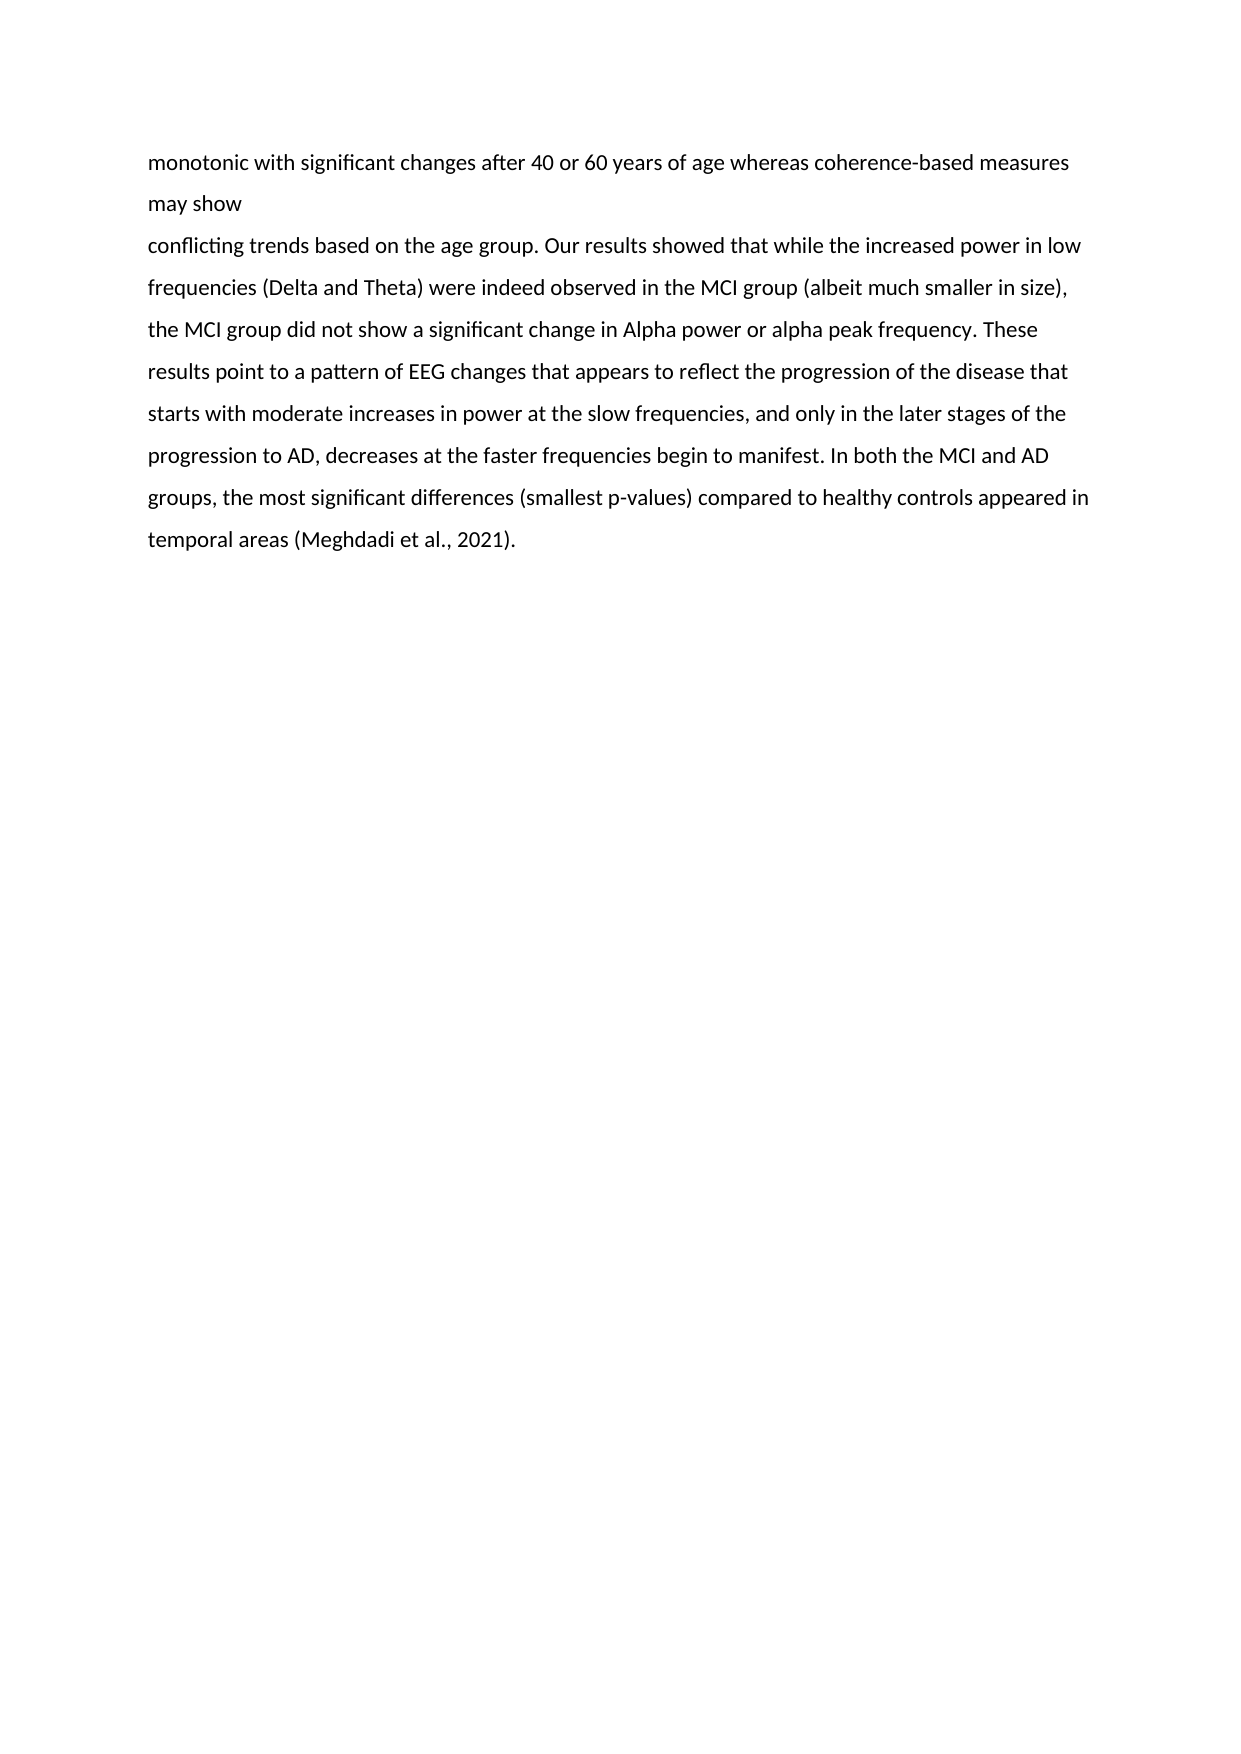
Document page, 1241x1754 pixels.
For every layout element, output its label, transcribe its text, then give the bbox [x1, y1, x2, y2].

text conflicting trends based on the age group. Our results showed that while the increased power in low frequencies (Delta and Theta) were indeed observed in the MCI group (albeit much smaller in size), the MCI group did not show a significant change in Alpha power or alpha peak frequency. These results point to a pattern of EEG changes that appears to reflect the progression of the disease that starts with moderate increases in power at the slow frequencies, and only in the later stages of the progression to AD, decreases at the faster frequencies begin to manifest. In both the MCI and AD groups, the most significant differences (smallest p-values) compared to healthy controls appeared in temporal areas (Meghdadi et al., 2021). [148, 232, 1093, 553]
text monotonic with significant changes after 40 or 60 years of age whereas coherence-based measures may show [148, 148, 1093, 218]
